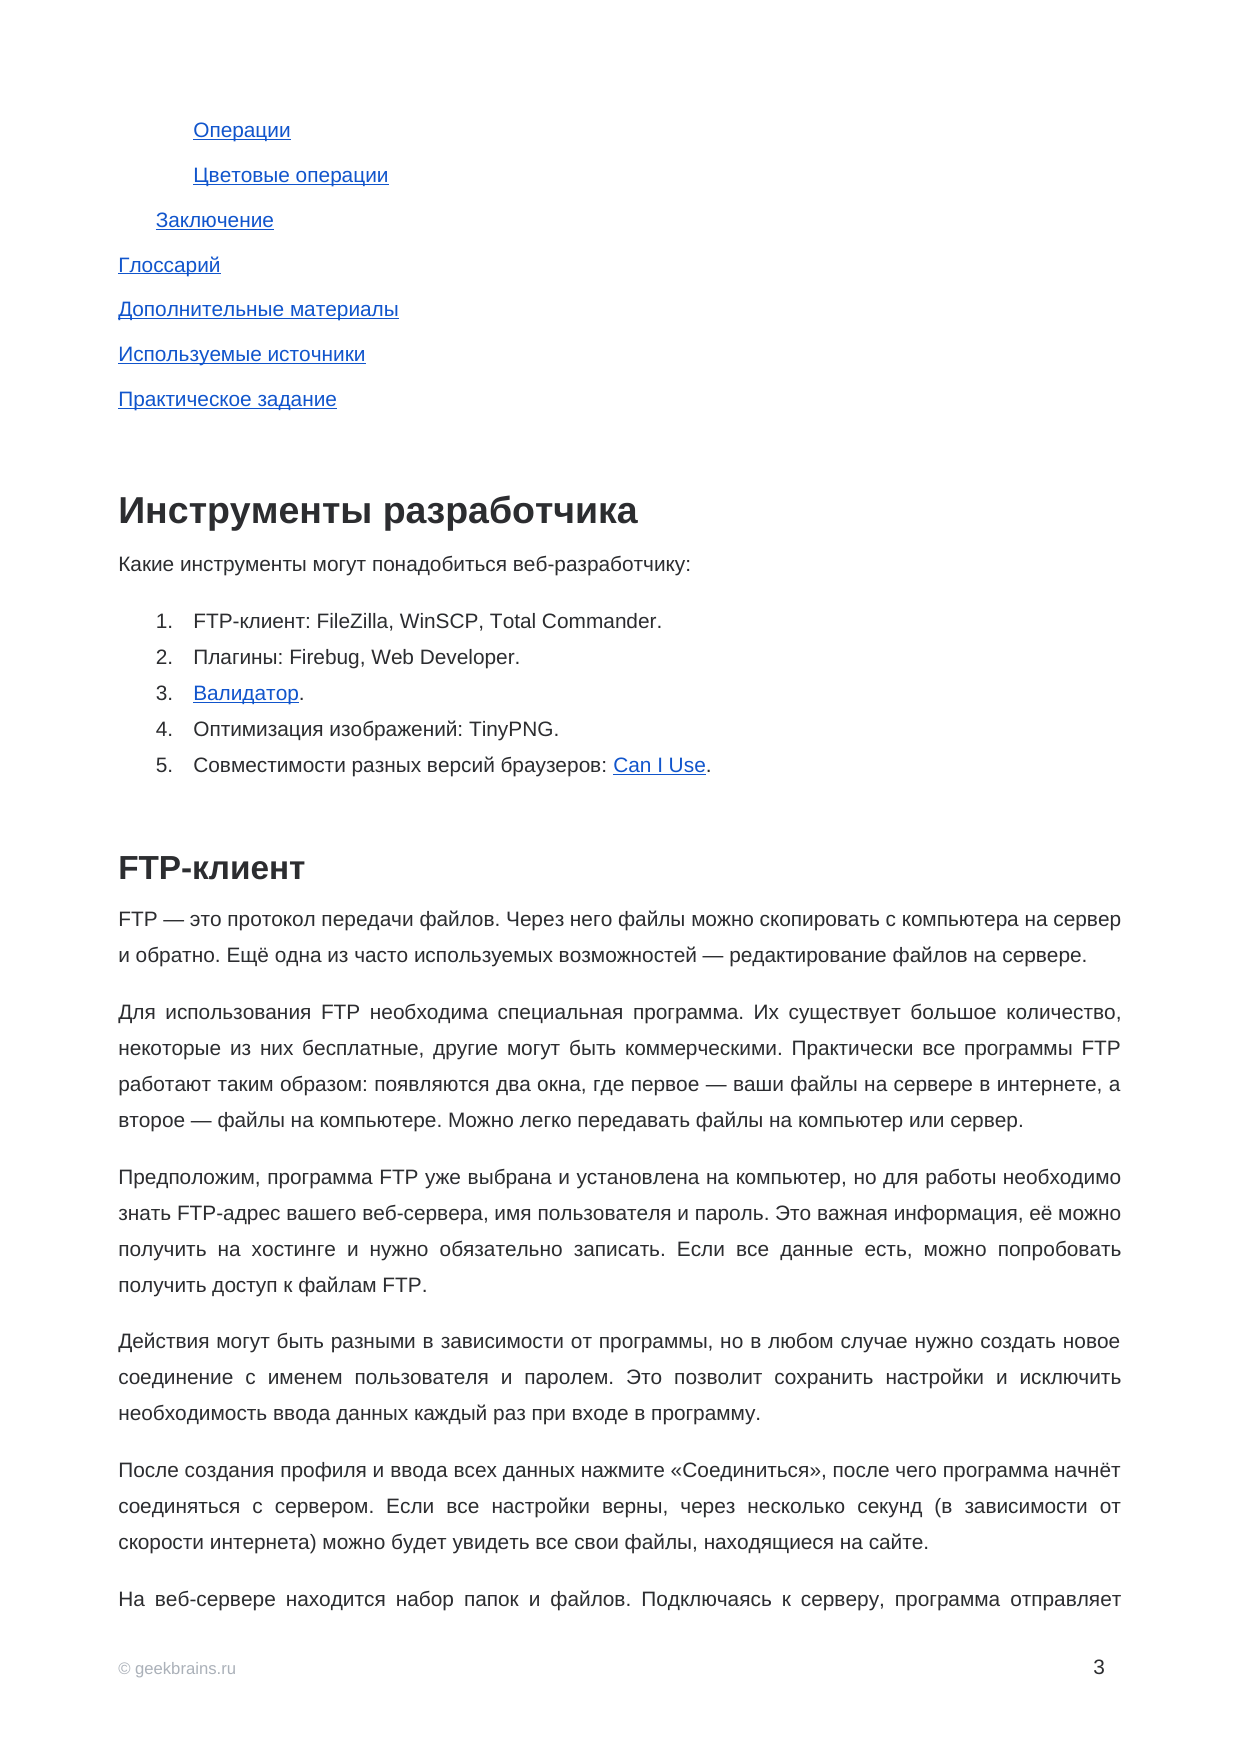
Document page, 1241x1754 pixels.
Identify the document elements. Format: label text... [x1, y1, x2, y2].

list Оптимизация изображений: TinyPNG. [156, 717, 1122, 741]
text Предположим, программа FTP уже выбрана и установлена на компьютер, но для работы необходимо знать FTP-адрес вашего веб-сервера, имя пользователя и пароль. Это важная информация, её можно получить на хостинге и нужно обязательно записать. Если все данные есть, можно попробовать получить доступ к файлам FTP. [118, 1164, 1122, 1296]
text На веб-сервере находится набор папок и файлов. Подключаясь к серверу, программа отправляет [118, 1586, 1122, 1610]
text Практическое задание [118, 387, 1122, 411]
list Совместимости разных версий браузеров: Can I Use. [156, 753, 1122, 777]
list Плагины: Firebug, Web Developer. [156, 645, 1122, 669]
text Действия могут быть разными в зависимости от программы, но в любом случае нужно создать новое соединение с именем пользователя и паролем. Это позволит сохранить настройки и исключить необходимость ввода данных каждый раз при входе в программу. [118, 1329, 1122, 1425]
text Дополнительные материалы [118, 297, 1122, 321]
text Заключение [156, 208, 1122, 232]
text FTP — это протокол передачи файлов. Через него файлы можно скопировать с компьютера на сервер и обратно. Ещё одна из часто используемых возможностей — редактирование файлов на сервере. [118, 907, 1122, 967]
text Глоссарий [118, 252, 1122, 276]
list FTP-клиент: FileZilla, WinSCP, Total Commander. [156, 609, 1122, 633]
list Валидатор. [156, 681, 1122, 705]
text После создания профиля и ввода всех данных нажмите «Соединиться», после чего программа начнёт соединяться с сервером. Если все настройки верны, через несколько секунд (в зависимости от скорости интернета) можно будет увидеть все свои файлы, находящиеся на сайте. [118, 1458, 1122, 1554]
text Цветовые операции [193, 163, 1122, 187]
text Какие инструменты могут понадобиться веб-разработчику: [118, 552, 1122, 576]
subtitle Инструменты разработчика [118, 488, 1122, 531]
text Операции [193, 118, 1122, 142]
text Для использования FTP необходима специальная программа. Их существует большое количество, некоторые из них бесплатные, другие могут быть коммерческими. Практически все программы FTP работают таким образом: появляются два окна, где первое — ваши файлы на сервере в интернете, а второе — файлы на компьютере. Можно легко передавать файлы на компьютер или сервер. [118, 1000, 1122, 1132]
subtitle FTP-клиент [118, 848, 1122, 886]
text Используемые источники [118, 342, 1122, 366]
